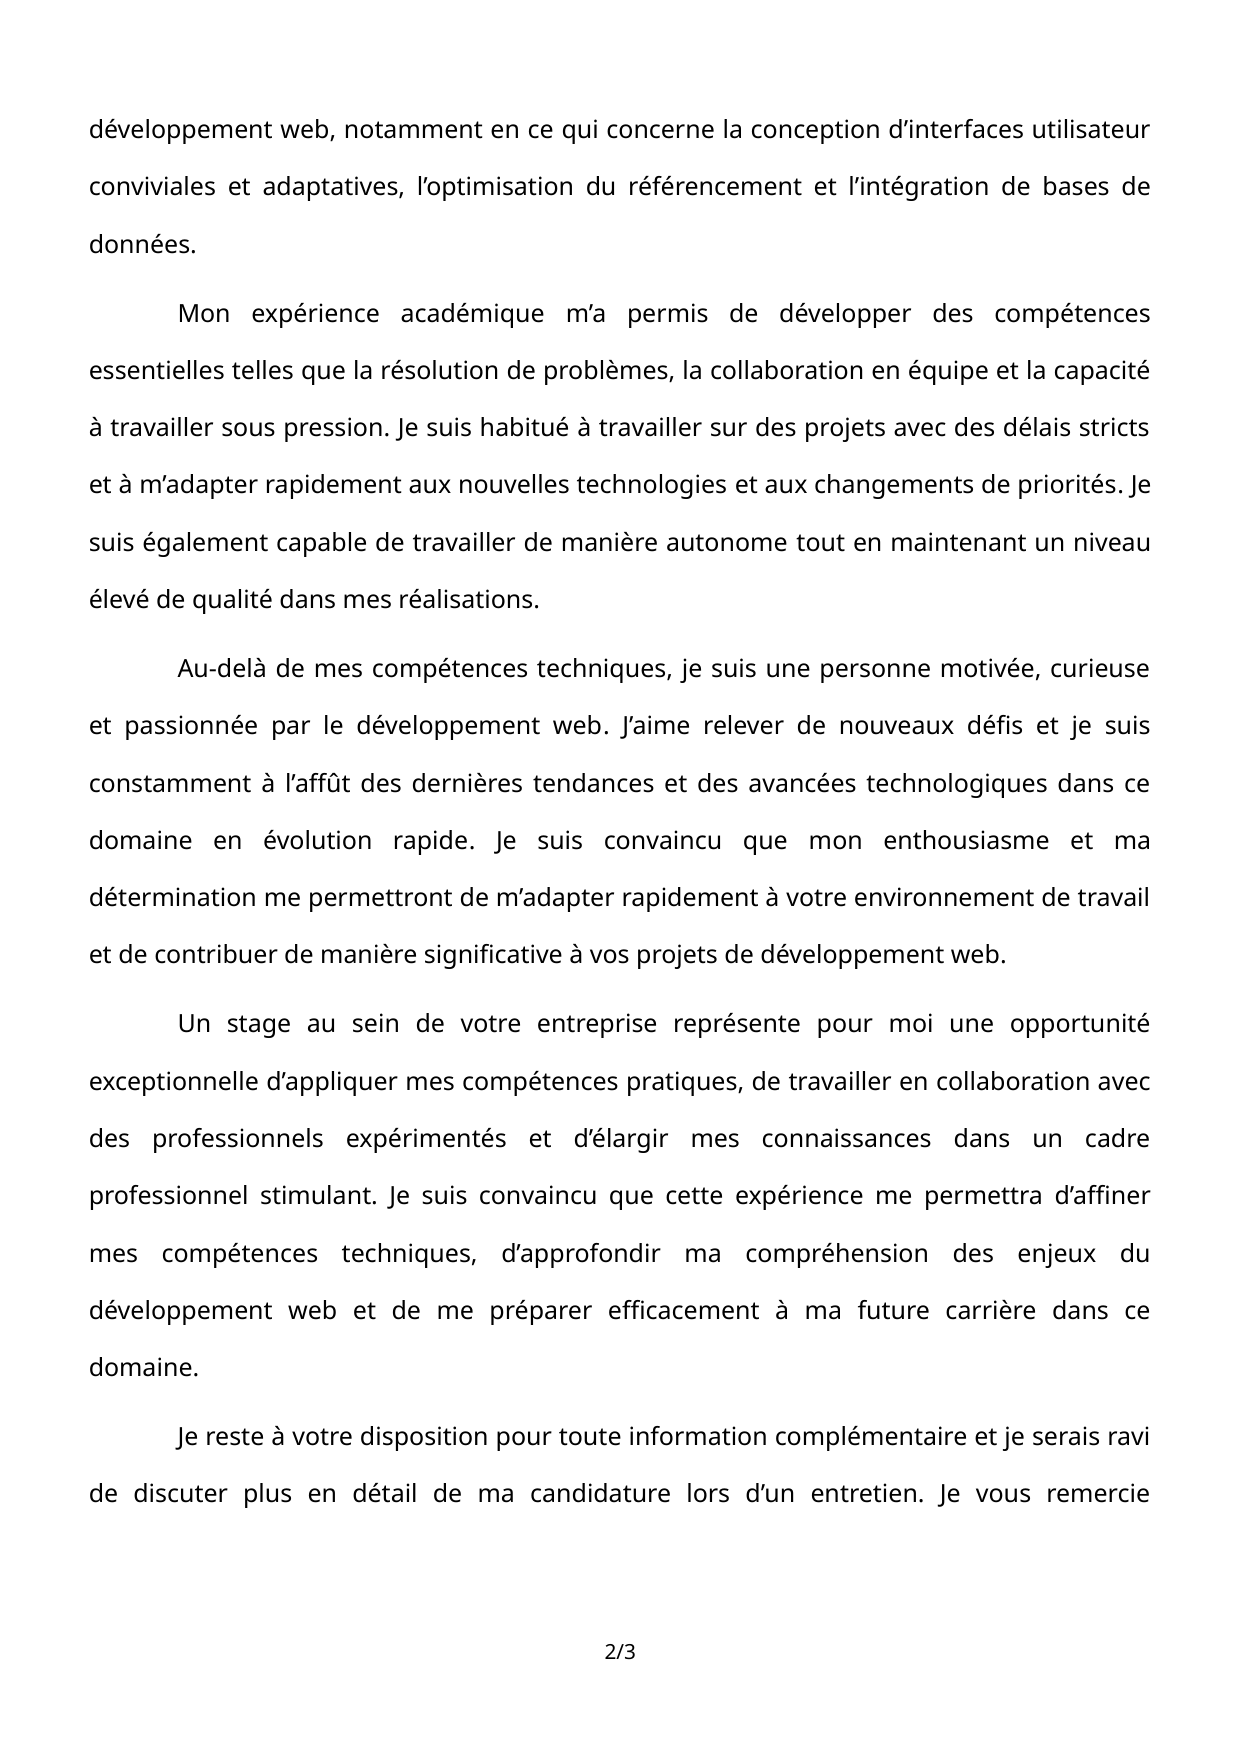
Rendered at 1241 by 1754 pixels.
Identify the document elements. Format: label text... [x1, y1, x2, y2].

text Mon expérience académique m’a permis de développer des compétences essentielles telles que la résolution de problèmes, la collaboration en équipe et la capacité à travailler sous pression. Je suis habitué à travailler sur des projets avec des délais stricts et à m’adapter rapidement aux nouvelles technologies et aux changements de priorités. Je suis également capable de travailler de manière autonome tout en maintenant un niveau élevé de qualité dans mes réalisations. [88, 272, 1152, 616]
text Au-delà de mes compétences techniques, je suis une personne motivée, curieuse et passionnée par le développement web. J’aime relever de nouveaux défis et je suis constamment à l’affût des dernières tendances et des avancées technologiques dans ce domaine en évolution rapide. Je suis convaincu que mon enthousiasme et ma détermination me permettront de m’adapter rapidement à votre environnement de travail et de contribuer de manière significative à vos projets de développement web. [88, 627, 1152, 971]
text Je reste à votre disposition pour toute information complémentaire et je serais ravi de discuter plus en détail de ma candidature lors d’un entretien. Je vous remercie [88, 1396, 1152, 1510]
text développement web, notamment en ce qui concerne la conception d’interfaces utilisateur conviviales et adaptatives, l’optimisation du référencement et l’intégration de bases de données. [88, 88, 1152, 260]
text Un stage au sein de votre entreprise représente pour moi une opportunité exceptionnelle d’appliquer mes compétences pratiques, de travailler en collaboration avec des professionnels expérimentés et d’élargir mes connaissances dans un cadre professionnel stimulant. Je suis convaincu que cette expérience me permettra d’affiner mes compétences techniques, d’approfondir ma compréhension des enjeux du développement web et de me préparer efficacement à ma future carrière dans ce domaine. [88, 983, 1152, 1384]
